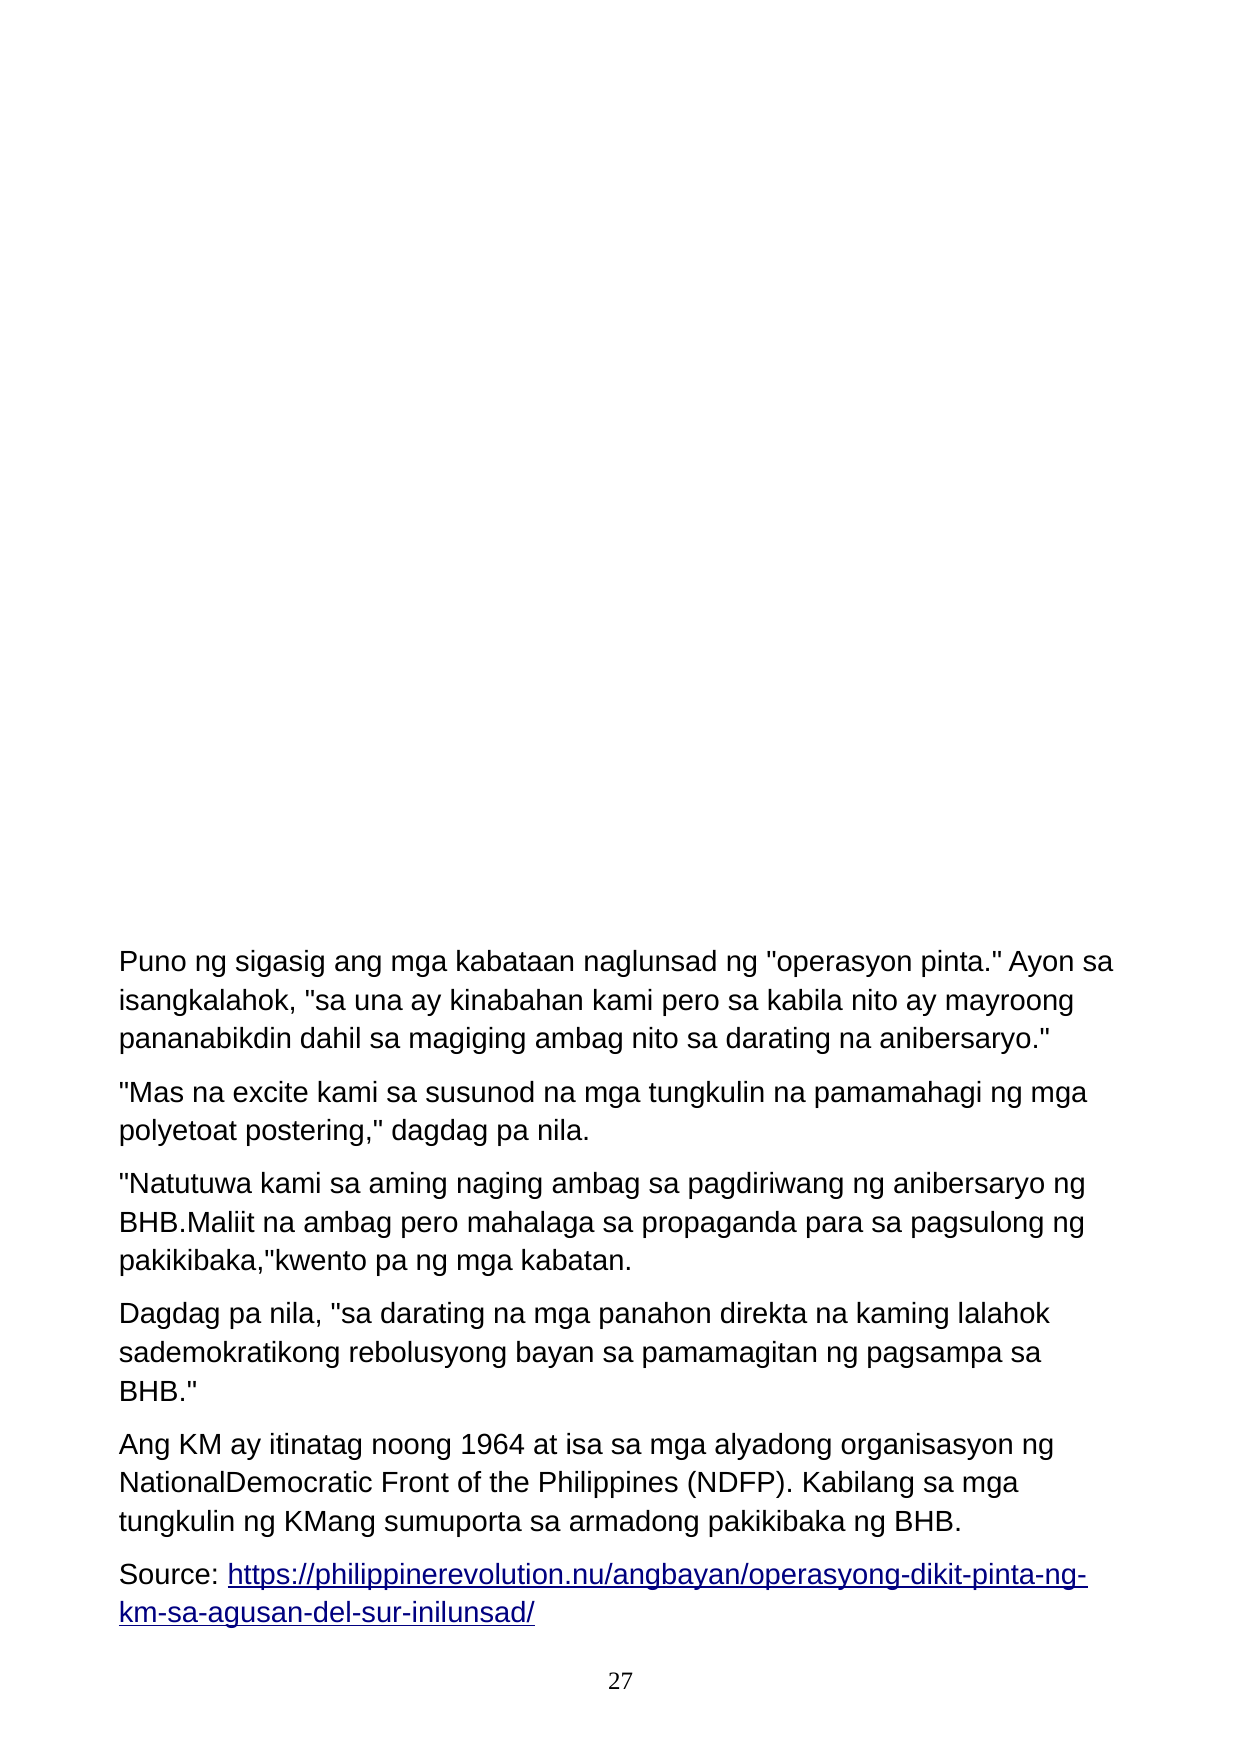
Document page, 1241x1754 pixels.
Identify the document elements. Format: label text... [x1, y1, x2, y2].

text Puno ng sigasig ang mga kabataan naglunsad ng "operasyon pinta." Ayon sa isangkalahok, "sa una ay kinabahan kami pero sa kabila nito ay mayroong pananabikdin dahil sa magiging ambag nito sa darating na anibersaryo." [118, 944, 1122, 1055]
text Source: https://philippinerevolution.nu/angbayan/operasyong-dikit-pinta-ng-km-sa-agusan-del-sur-inilunsad/ [118, 1557, 1122, 1629]
text "Mas na excite kami sa susunod na mga tungkulin na pamamahagi ng mga polyetoat postering," dagdag pa nila. [118, 1074, 1122, 1147]
text Dagdag pa nila, "sa darating na mga panahon direkta na kaming lalahok sademokratikong rebolusyong bayan sa pamamagitan ng pagsampa sa BHB." [118, 1296, 1122, 1407]
text Ang KM ay itinatag noong 1964 at isa sa mga alyadong organisasyon ng NationalDemocratic Front of the Philippines (NDFP). Kabilang sa mga tungkulin ng KMang sumuporta sa armadong pakikibaka ng BHB. [118, 1427, 1122, 1537]
text "Natutuwa kami sa aming naging ambag sa pagdiriwang ng anibersaryo ng BHB.Maliit na ambag pero mahalaga sa propaganda para sa pagsulong ng pakikibaka,"kwento pa ng mga kabatan. [118, 1166, 1122, 1277]
